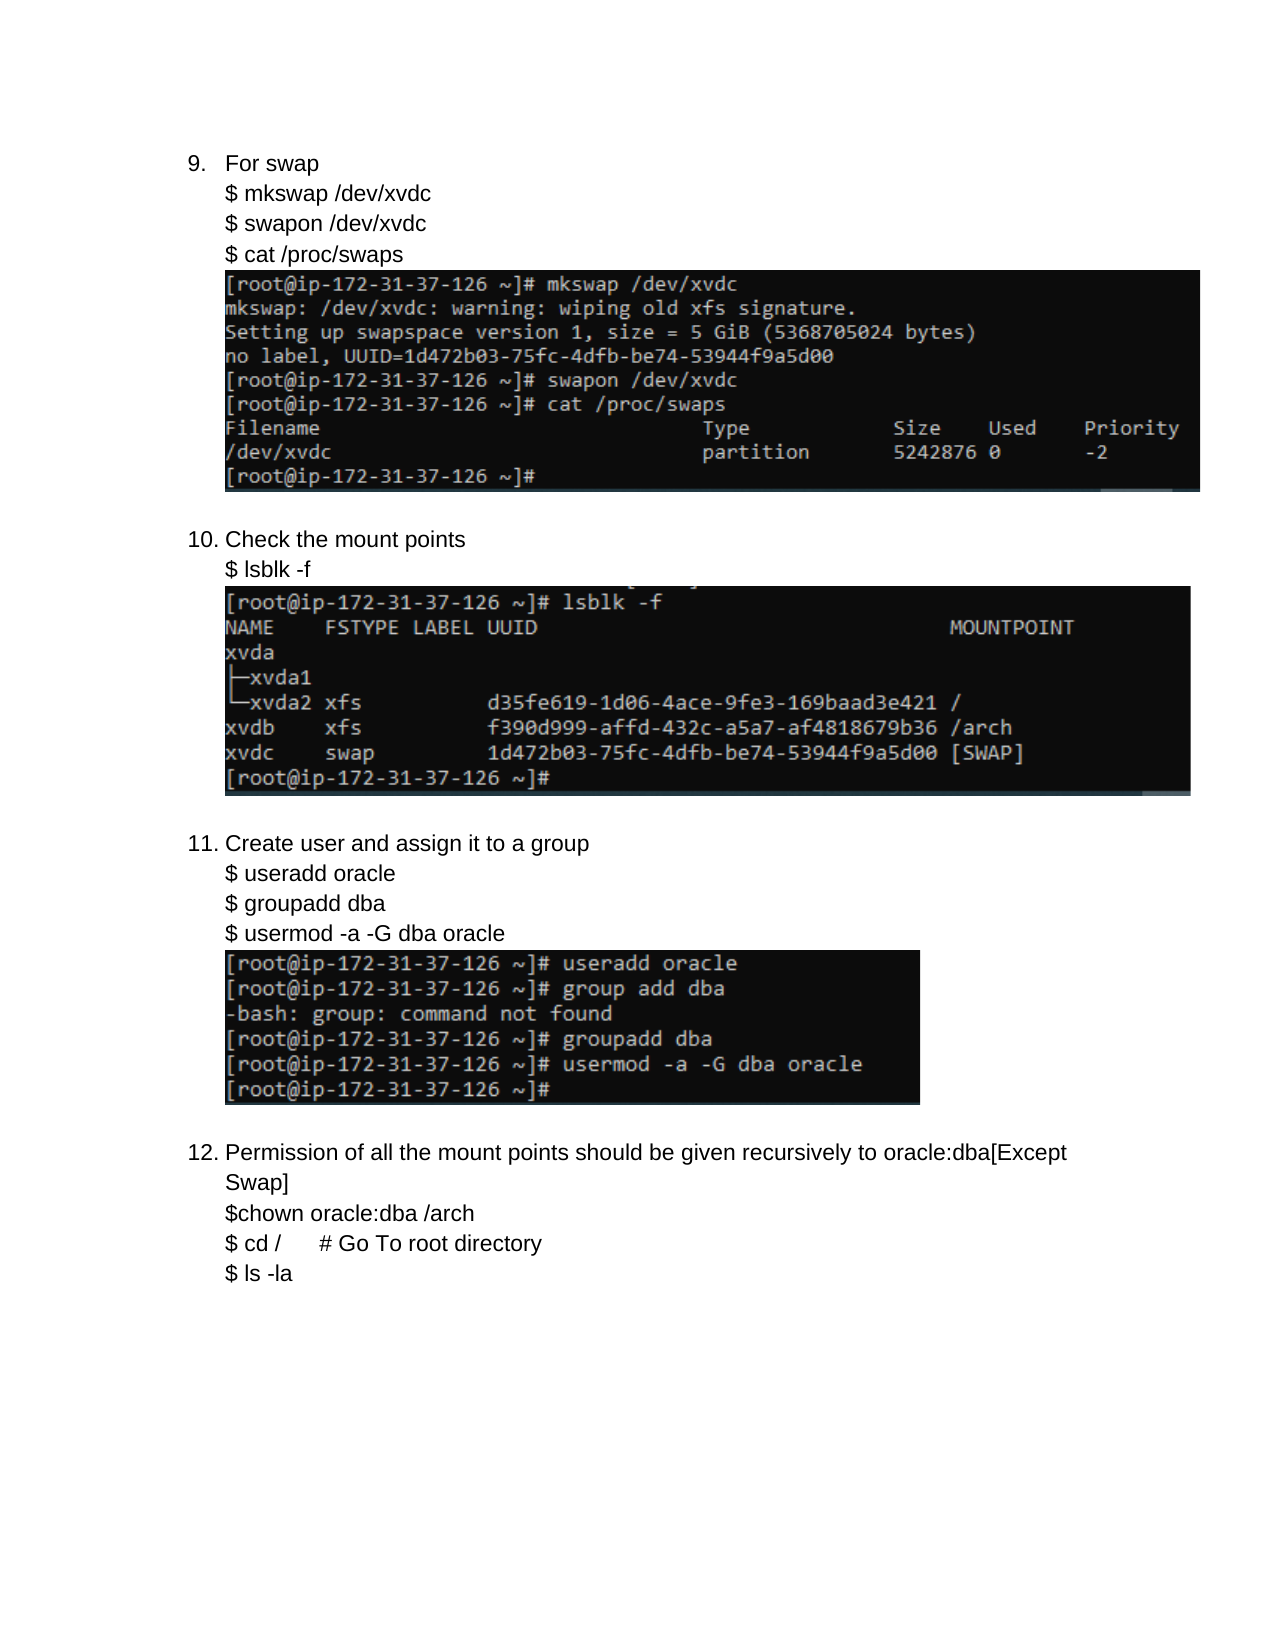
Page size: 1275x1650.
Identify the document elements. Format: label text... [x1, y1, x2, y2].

text $ lsblk -f [150, 556, 1125, 582]
text $ mkswap /dev/xvdc [225, 180, 1125, 207]
list Create user and assign it to a group [187, 829, 1125, 856]
text $ useradd oracle [225, 860, 1125, 886]
picture [225, 586, 1191, 796]
list For swap [187, 150, 1125, 176]
text $ usermod -a -G dba oracle [150, 920, 1125, 947]
list Permission of all the mount points should be given recursively to oracle:dba[Except Swap] [187, 1139, 1125, 1196]
list Check the mount points [187, 526, 1125, 552]
picture [225, 270, 1200, 492]
text $ ls -la [225, 1260, 1125, 1286]
text $ cat /proc/swaps [225, 241, 1125, 267]
text $ swapon /dev/xvdc [225, 210, 1125, 237]
text $ cd / # Go To root directory [225, 1230, 1125, 1256]
picture [225, 950, 921, 1105]
text $ groupadd dba [225, 890, 1125, 916]
text $chown oracle:dba /arch [225, 1199, 1125, 1226]
